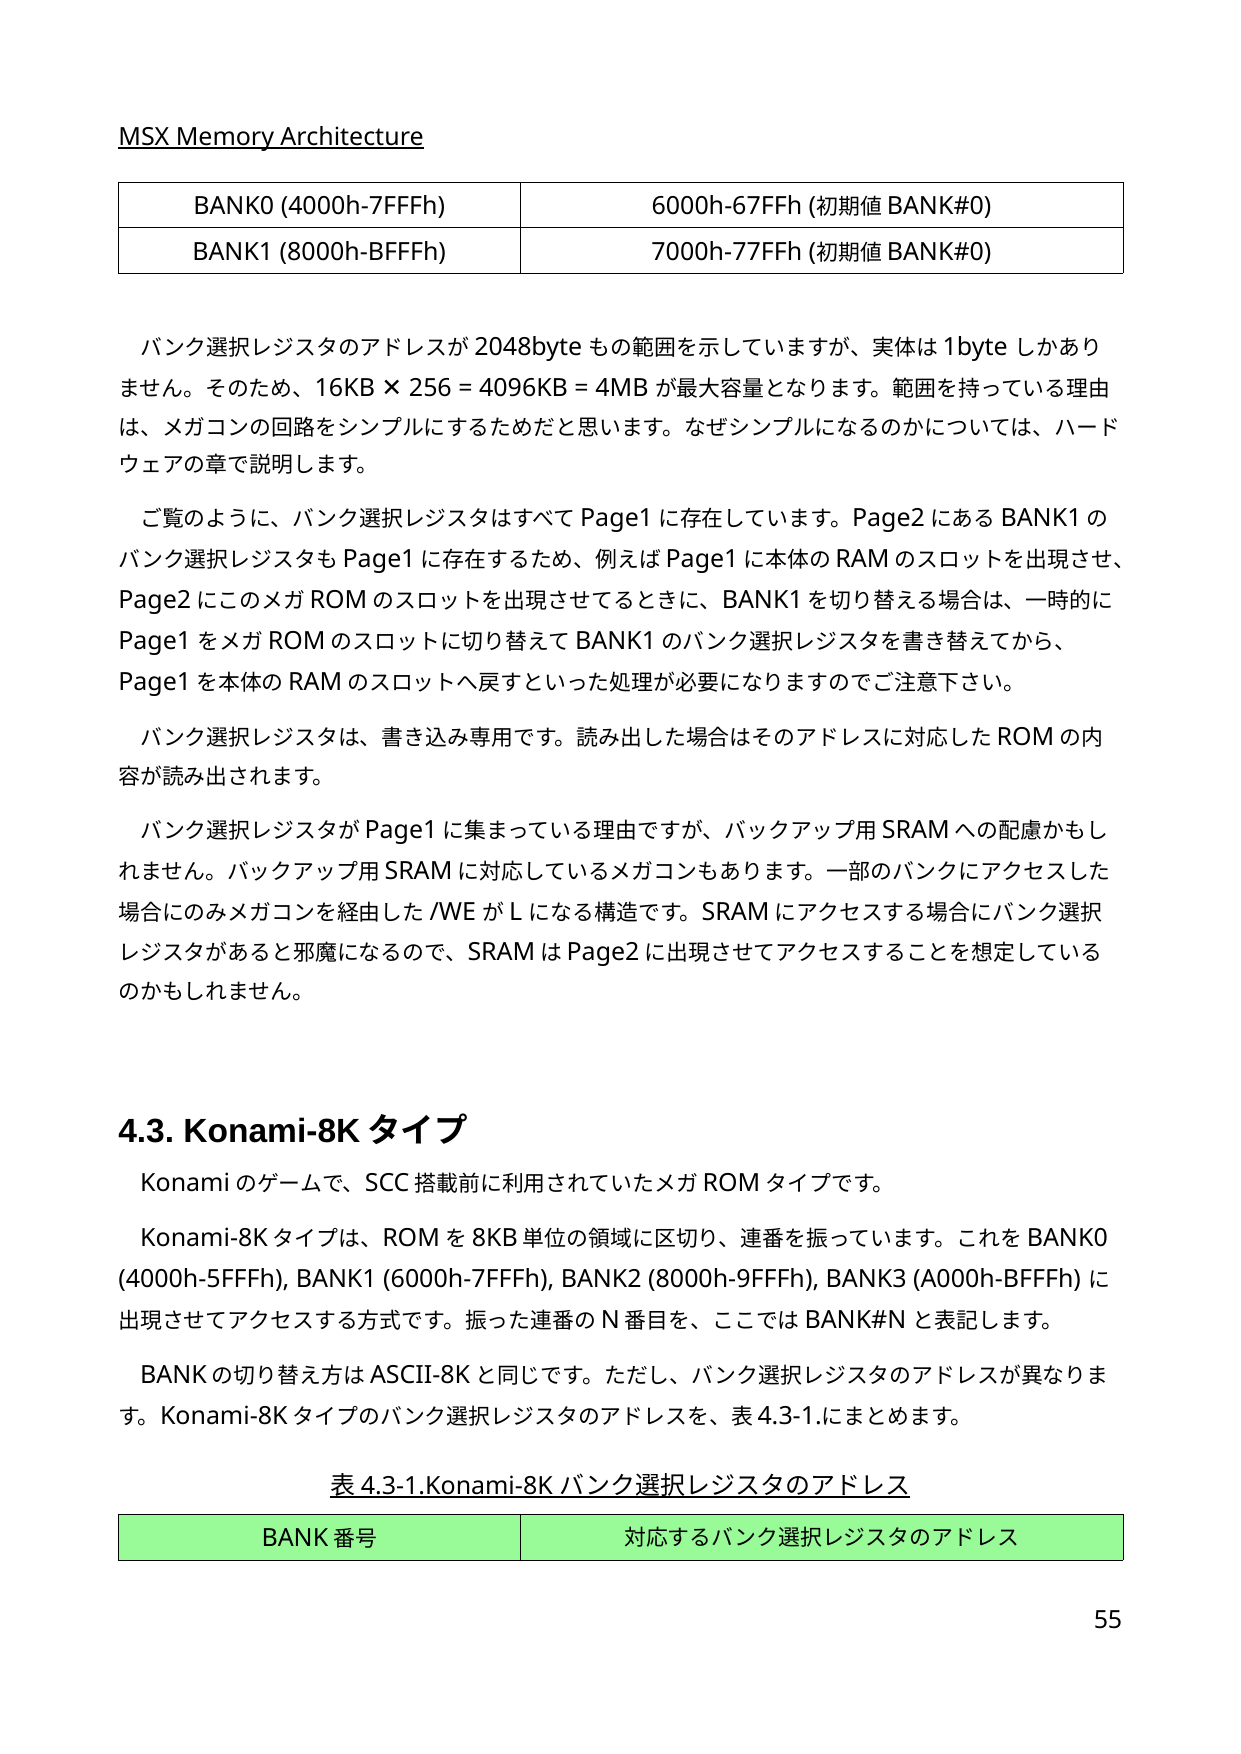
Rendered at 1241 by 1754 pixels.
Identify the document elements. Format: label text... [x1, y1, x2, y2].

table_header BANK番号 [119, 1515, 520, 1560]
table_cell 7000h-77FFh (初期値 BANK#0) [521, 228, 1123, 273]
table_cell 6000h-67FFh (初期値 BANK#0) [521, 183, 1123, 227]
table_cell BANK0 (4000h-7FFFh) [119, 183, 520, 227]
table_header 対応するバンク選択レジスタのアドレス [521, 1515, 1123, 1560]
subtitle 4.3. Konami-8Kタイプ [118, 1103, 1122, 1152]
text BANKの切り替え方は ASCII-8Kと同じです。ただし、バンク選択レジスタのアドレスが異なります。Konami-8Kタイプのバンク選択レジスタのアドレスを、表4.3-1.にまとめます。 [118, 1357, 1122, 1432]
text ご覧のように、バンク選択レジスタはすべてPage1に存在しています。Page2にある BANK1のバンク選択レジスタもPage1に存在するため、例えばPage1に本体のRAMのスロットを出現させ、Page2にこのメガROMのスロットを出現させてるときに、BANK1を切り替える場合は、一時的に Page1 をメガROMのスロットに切り替えて BANK1のバンク選択レジスタを書き替えてから、Page1を本体のRAMのスロットへ戻すといった処理が必要になりますのでご注意下さい。 [118, 500, 1122, 697]
text バンク選択レジスタがPage1に集まっている理由ですが、バックアップ用SRAMへの配慮かもしれません。バックアップ用SRAMに対応しているメガコンもあります。一部のバンクにアクセスした場合にのみメガコンを経由した /WE が L になる構造です。SRAMにアクセスする場合にバンク選択レジスタがあると邪魔になるので、SRAMはPage2に出現させてアクセスすることを想定しているのかもしれません。 [118, 812, 1122, 1006]
table_cell BANK1 (8000h-BFFFh) [119, 228, 520, 273]
text バンク選択レジスタは、書き込み専用です。読み出した場合はそのアドレスに対応したROMの内容が読み出されます。 [118, 719, 1122, 791]
text Konami-8Kタイプは、ROMを 8KB単位の領域に区切り、連番を振っています。これを BANK0 (4000h-5FFFh), BANK1 (6000h-7FFFh), BANK2 (8000h-9FFFh), BANK3 (A000h-BFFFh) に出現させてアクセスする方式です。振った連番のN番目を、ここでは BANK#N と表記します。 [118, 1219, 1122, 1335]
text Konamiのゲームで、SCC搭載前に利用されていたメガROMタイプです。 [118, 1164, 1122, 1198]
text バンク選択レジスタのアドレスが 2048byte もの範囲を示していますが、実体は 1byte しかありません。そのため、16KB ✕ 256 = 4096KB = 4MB が最大容量となります。範囲を持っている理由は、メガコンの回路をシンプルにするためだと思います。なぜシンプルになるのかについては、ハードウェアの章で説明します。 [118, 328, 1122, 479]
text 表 4.3-1.Konami-8K バンク選択レジスタのアドレス [118, 1465, 1122, 1502]
